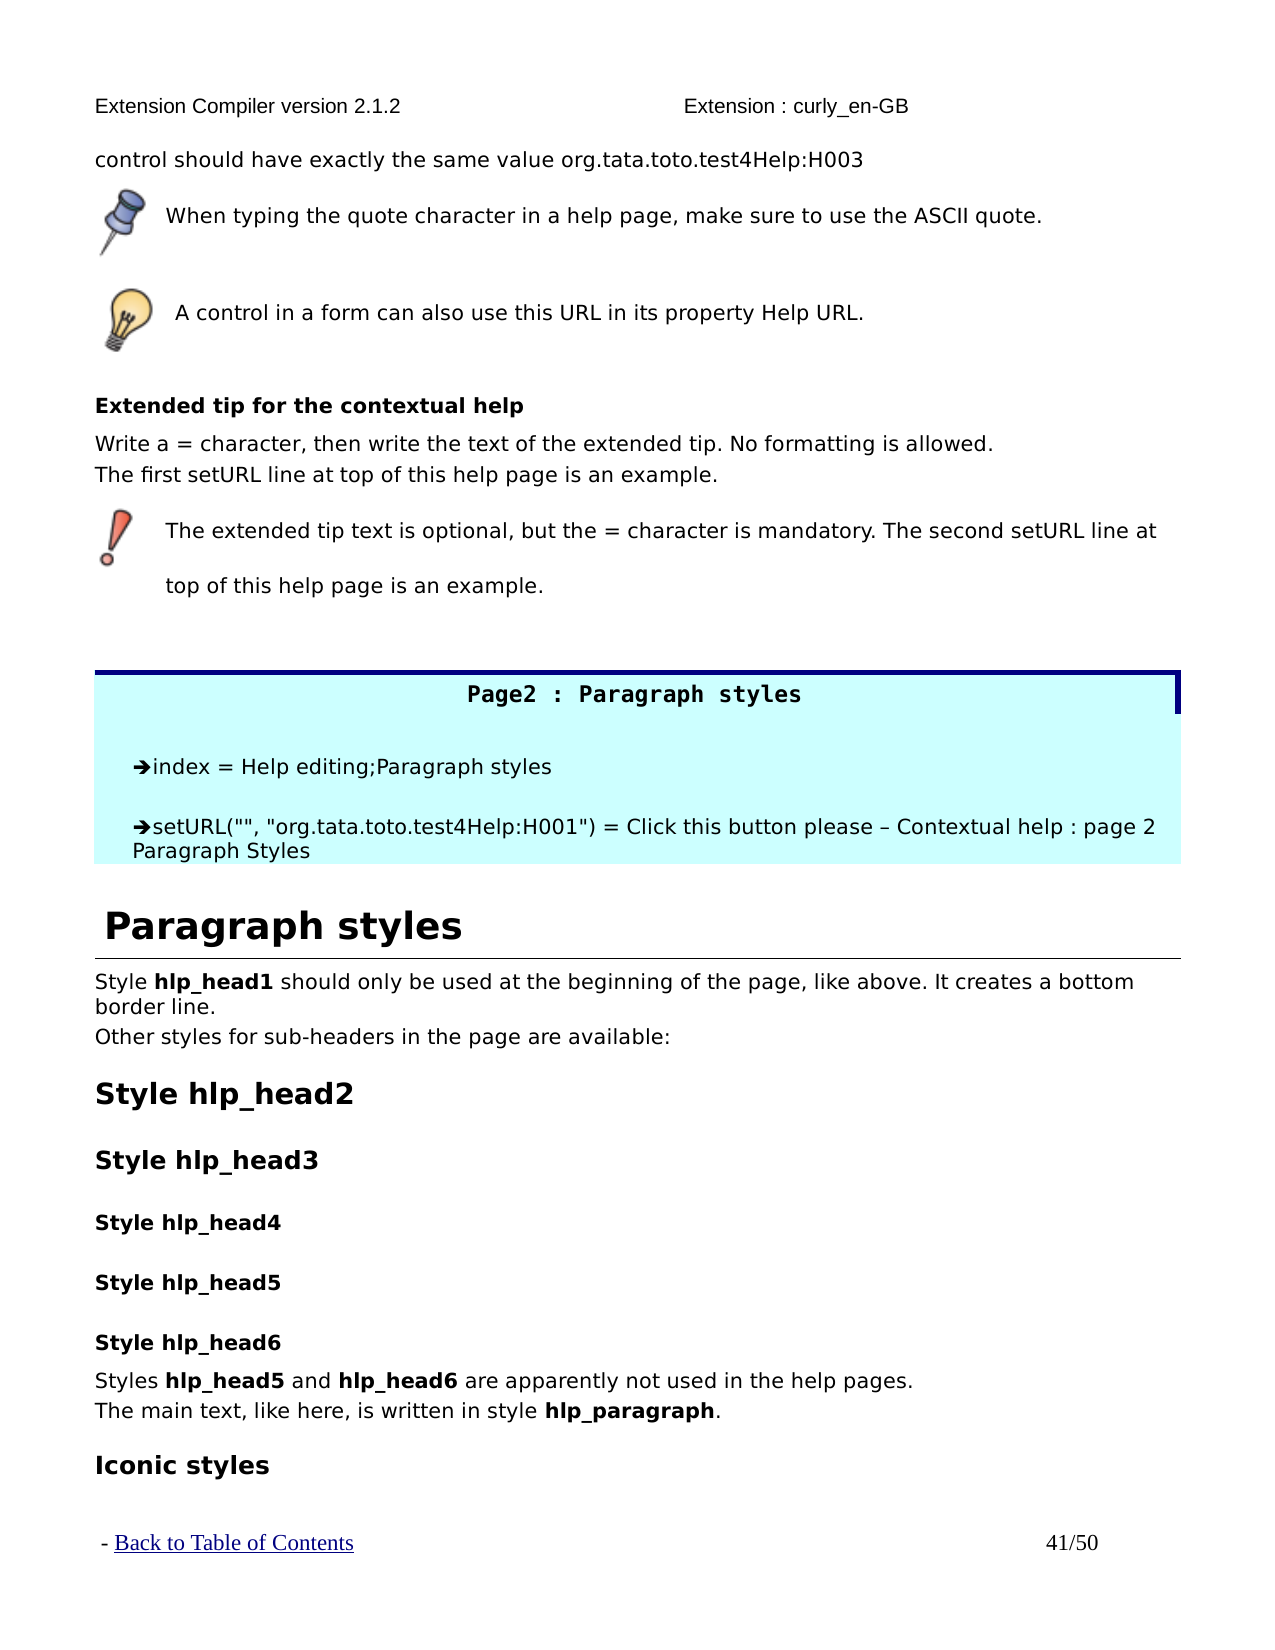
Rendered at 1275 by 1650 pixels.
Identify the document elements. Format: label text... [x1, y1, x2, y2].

text Style hlp_head4 [94, 1211, 1181, 1235]
text Style hlp_head5 [94, 1271, 1181, 1295]
picture [95, 284, 163, 357]
text Style hlp_head6 [94, 1331, 1181, 1355]
text Iconic styles [94, 1451, 1181, 1480]
text Style hlp_head1 should only be used at the beginning of the page, like above. It creates a bottom border line. [94, 970, 1181, 1019]
list A control in a form can also use this URL in its property Help URL. [94, 283, 1181, 358]
text Page2 : Paragraph styles [94, 671, 1175, 714]
list When typing the quote character in a help page, make sure to use the ASCII quote. [151, 187, 1181, 259]
list setURL("", "org.tata.toto.test4Help:H001") = Click this button please – Contextual help : page 2 Paragraph Styles [94, 815, 1181, 864]
text Style hlp_head3 [94, 1146, 1181, 1175]
picture [95, 187, 151, 259]
text The first setURL line at top of this help page is an example. [94, 462, 1181, 487]
text Other styles for sub-headers in the page are available: [94, 1025, 1181, 1049]
text Write a = character, then write the text of the extended tip. No formatting is allowed. [94, 432, 1181, 457]
text Styles hlp_head5 and hlp_head6 are apparently not used in the help pages. [94, 1369, 1181, 1393]
list The extended tip text is optional, but the = character is mandatory. The second setURL line at top of this help page is an example. [94, 502, 1181, 599]
text Style hlp_head2 [94, 1077, 1181, 1111]
text control should have exactly the same value org.tata.toto.test4Help:H003 [94, 147, 1181, 172]
picture [95, 502, 138, 574]
text Extended tip for the contextual help [94, 394, 1181, 419]
list index = Help editing;Paragraph styles [94, 755, 1181, 779]
text Paragraph styles [94, 895, 1181, 958]
text The main text, like here, is written in style hlp_paragraph. [94, 1399, 1181, 1423]
